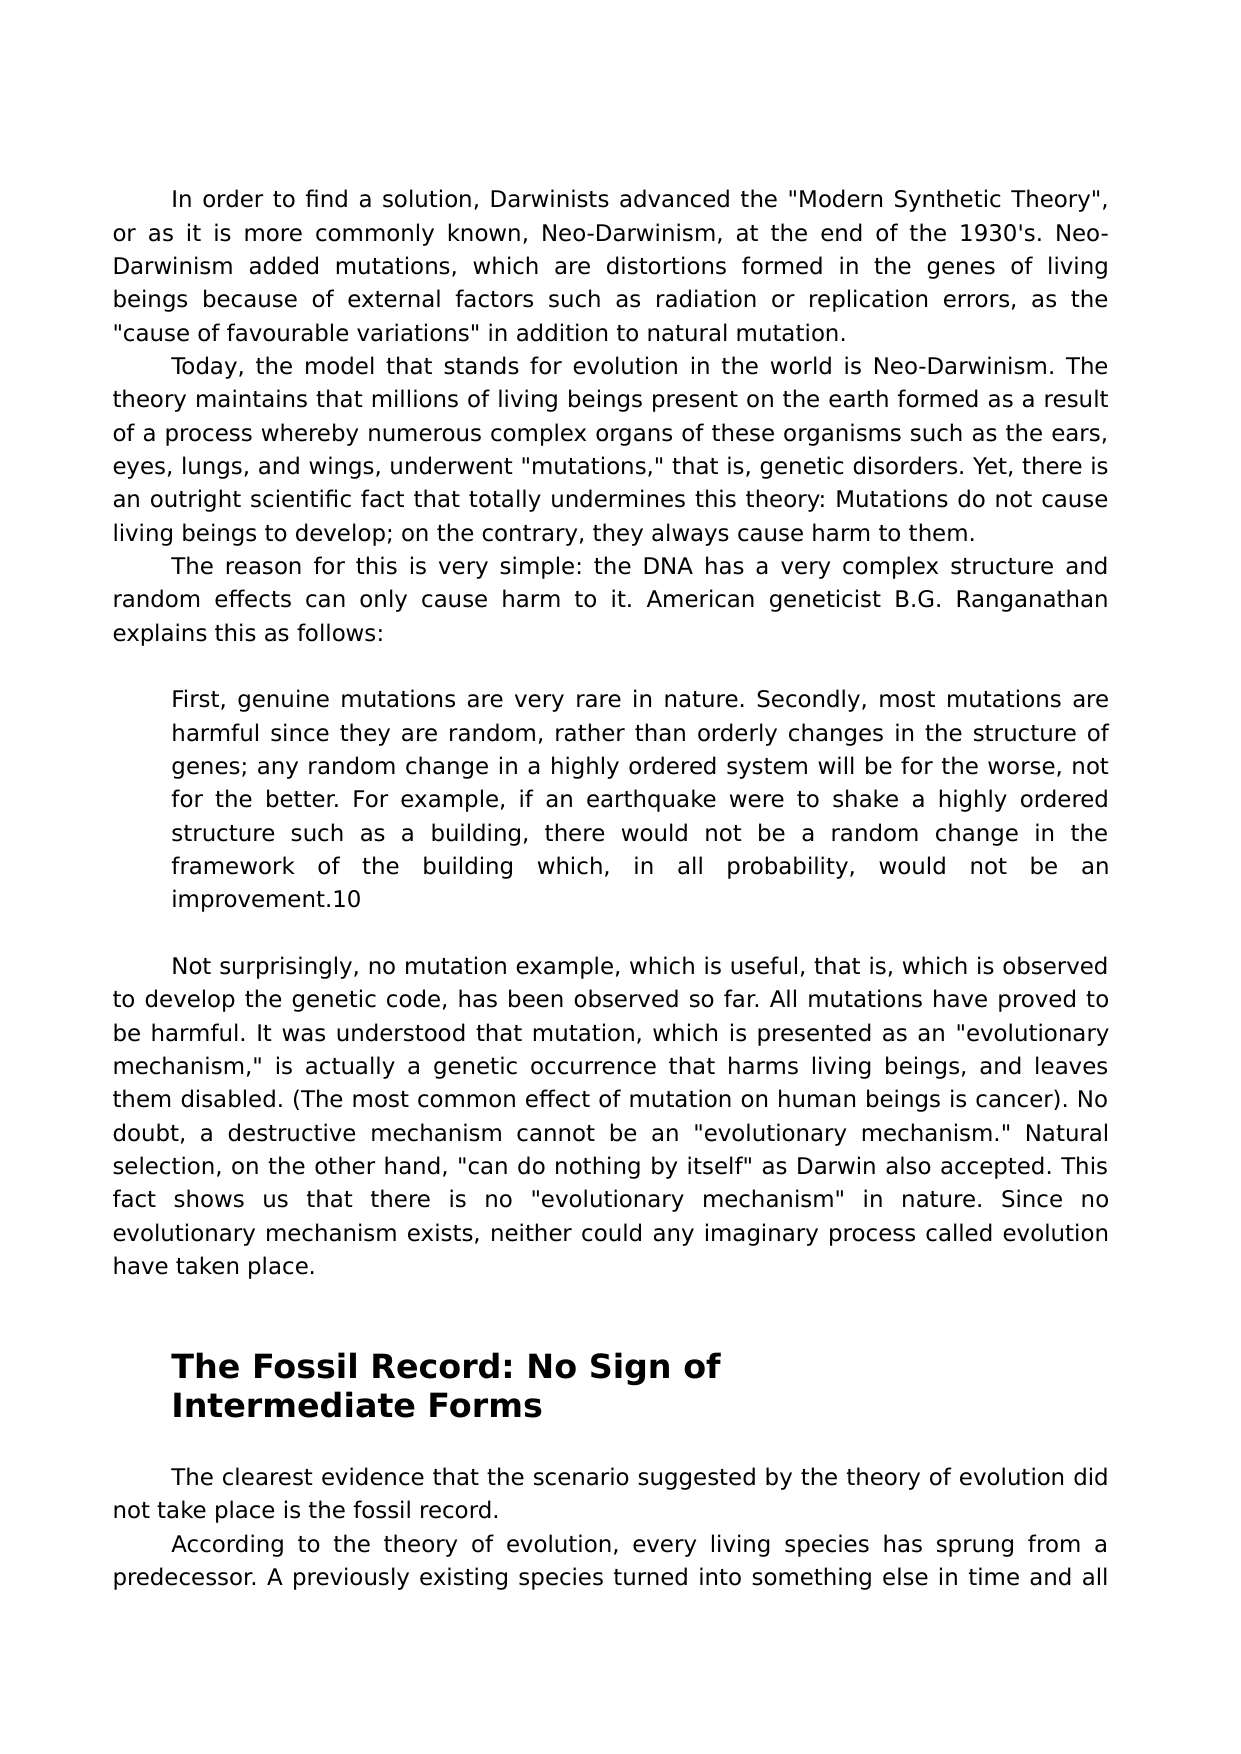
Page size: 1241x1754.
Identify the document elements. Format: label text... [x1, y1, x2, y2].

text The Fossil Record: No Sign of [112, 1348, 1110, 1387]
text Not surprisingly, no mutation example, which is useful, that is, which is observed to develop the genetic code, has been observed so far. All mutations have proved to be harmful. It was understood that mutation, which is presented as an "evolutionary mechanism," is actually a genetic occurrence that harms living beings, and leaves them disabled. (The most common effect of mutation on human beings is cancer). No doubt, a destructive mechanism cannot be an "evolutionary mechanism." Natural selection, on the other hand, "can do nothing by itself" as Darwin also accepted. This fact shows us that there is no "evolutionary mechanism" in nature. Since no evolutionary mechanism exists, neither could any imaginary process called evolution have taken place. [112, 948, 1110, 1281]
text In order to find a solution, Darwinists advanced the "Modern Synthetic Theory", or as it is more commonly known, Neo-Darwinism, at the end of the 1930's. Neo-Darwinism added mutations, which are distortions formed in the genes of living beings because of external factors such as radiation or replication errors, as the "cause of favourable variations" in addition to natural mutation. [112, 181, 1110, 348]
text According to the theory of evolution, every living species has sprung from a predecessor. A previously existing species turned into something else in time and all [112, 1525, 1110, 1592]
text The clearest evidence that the scenario suggested by the theory of evolution did not take place is the fossil record. [112, 1459, 1110, 1525]
text Today, the model that stands for evolution in the world is Neo-Darwinism. The theory maintains that millions of living beings present on the earth formed as a result of a process whereby numerous complex organs of these organisms such as the ears, eyes, lungs, and wings, underwent "mutations," that is, genetic disorders. Yet, there is an outright scientific fact that totally undermines this theory: Mutations do not cause living beings to develop; on the contrary, they always cause harm to them. [112, 348, 1110, 548]
text The reason for this is very simple: the DNA has a very complex structure and random effects can only cause harm to it. American geneticist B.G. Ranganathan explains this as follows: [112, 548, 1110, 648]
text Intermediate Forms [112, 1387, 1110, 1425]
text First, genuine mutations are very rare in nature. Secondly, most mutations are harmful since they are random, rather than orderly changes in the structure of genes; any random change in a highly ordered system will be for the worse, not for the better. For example, if an earthquake were to shake a highly ordered structure such as a building, there would not be a random change in the framework of the building which, in all probability, would not be an improvement.10 [171, 681, 1110, 914]
